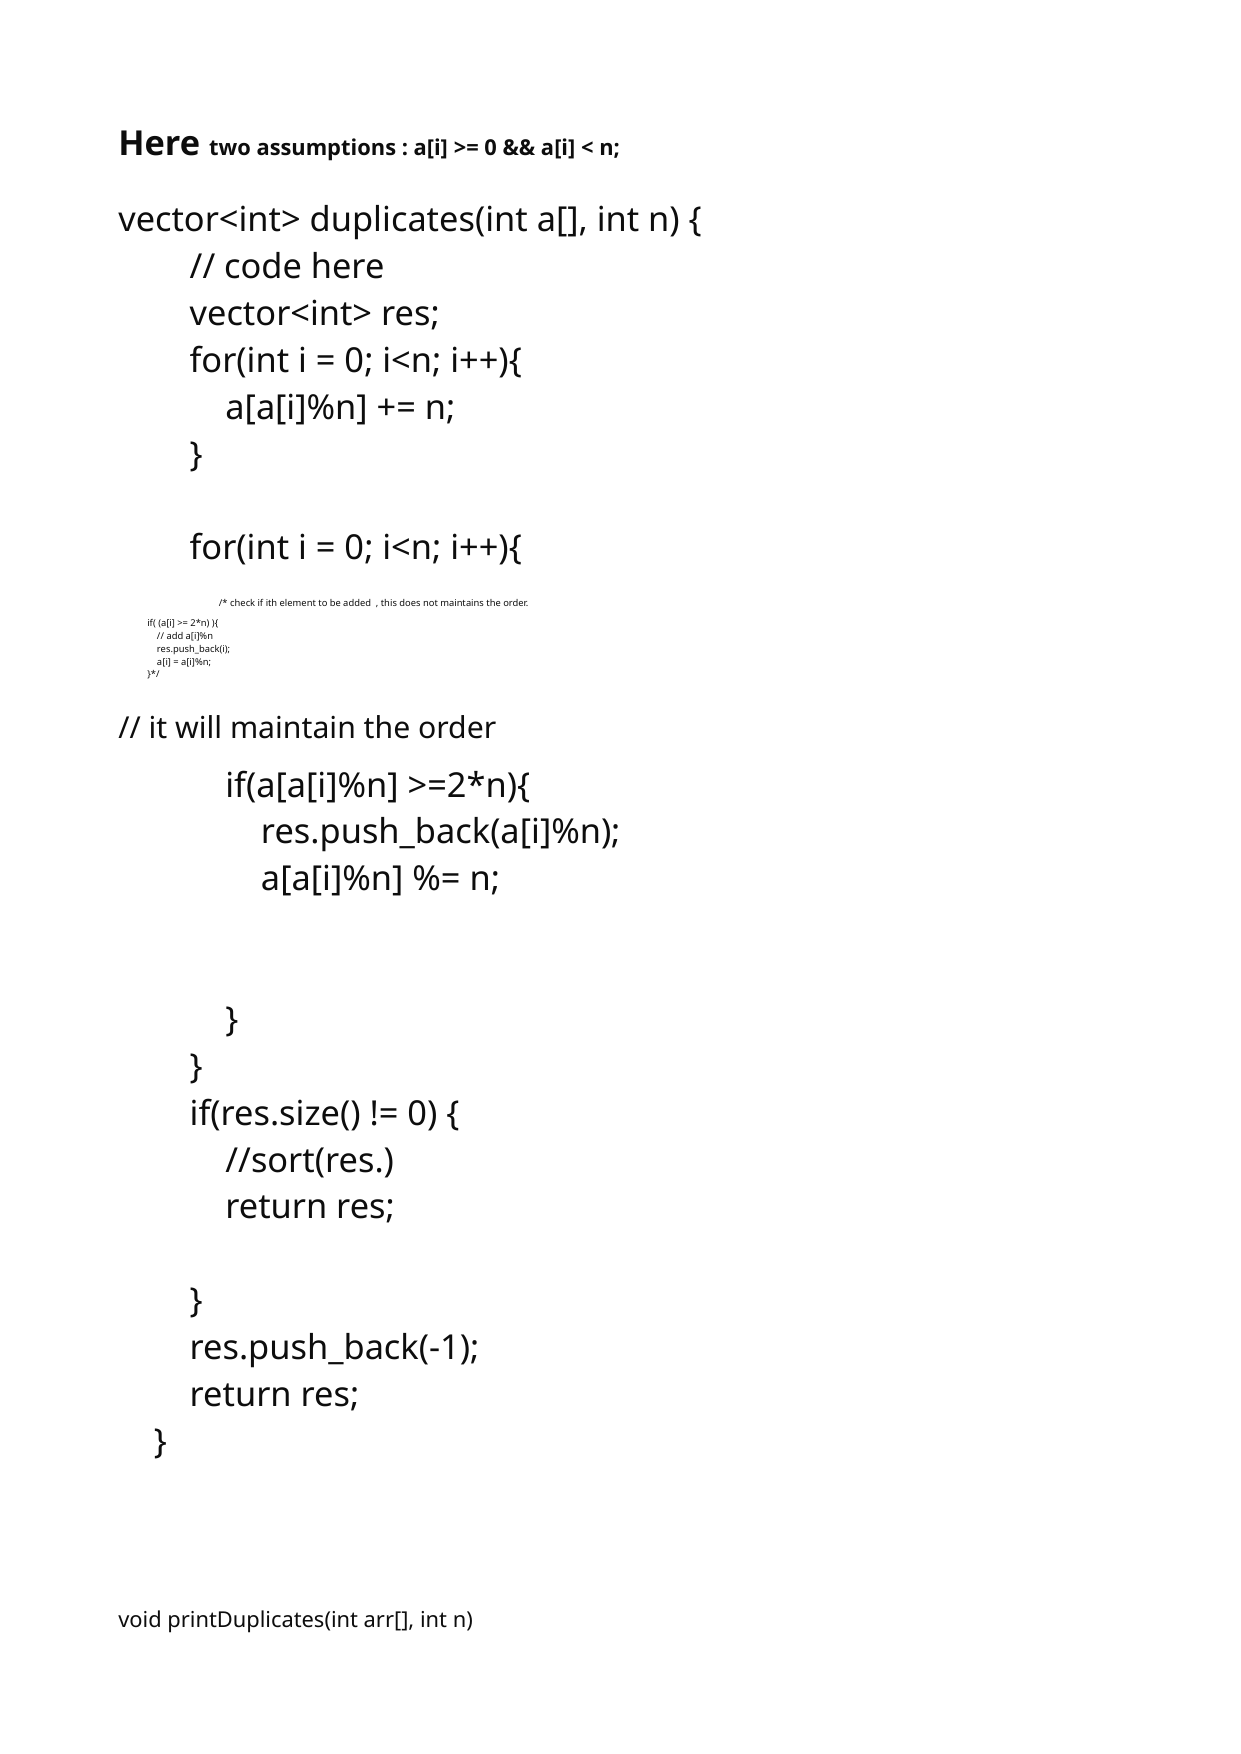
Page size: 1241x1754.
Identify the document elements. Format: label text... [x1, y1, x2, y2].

text res.push_back(i); [118, 642, 1122, 655]
text } [118, 1417, 1122, 1463]
text }*/ [118, 668, 1122, 681]
text // add a[i]%n [118, 629, 1122, 642]
text res.push_back(-1); [118, 1323, 1122, 1370]
text return res; [118, 1370, 1122, 1417]
text if(a[a[i]%n] >=2*n){ [118, 760, 1122, 807]
text for(int i = 0; i<n; i++){ [118, 523, 1122, 570]
text } [118, 1042, 1122, 1088]
text a[i] = a[i]%n; [118, 655, 1122, 668]
text } [118, 995, 1122, 1042]
text } [118, 1276, 1122, 1323]
text // it will maintain the order [118, 706, 1122, 747]
text void printDuplicates(int arr[], int n) [118, 1604, 1122, 1634]
text Here two assumptions : a[i] >= 0 && a[i] < n; [118, 118, 1122, 165]
text // code here [118, 242, 1122, 288]
text /* check if ith element to be added , this does not maintains the order. [118, 570, 1122, 617]
text //sort(res.) [118, 1135, 1122, 1182]
text a[a[i]%n] %= n; [118, 854, 1122, 901]
text } [118, 429, 1122, 476]
text if( (a[i] >= 2*n) ){ [118, 617, 1122, 629]
text res.push_back(a[i]%n); [118, 807, 1122, 854]
text vector<int> duplicates(int a[], int n) { [118, 195, 1122, 242]
text vector<int> res; [118, 288, 1122, 335]
text a[a[i]%n] += n; [118, 382, 1122, 429]
text return res; [118, 1182, 1122, 1229]
text for(int i = 0; i<n; i++){ [118, 335, 1122, 382]
text if(res.size() != 0) { [118, 1088, 1122, 1135]
